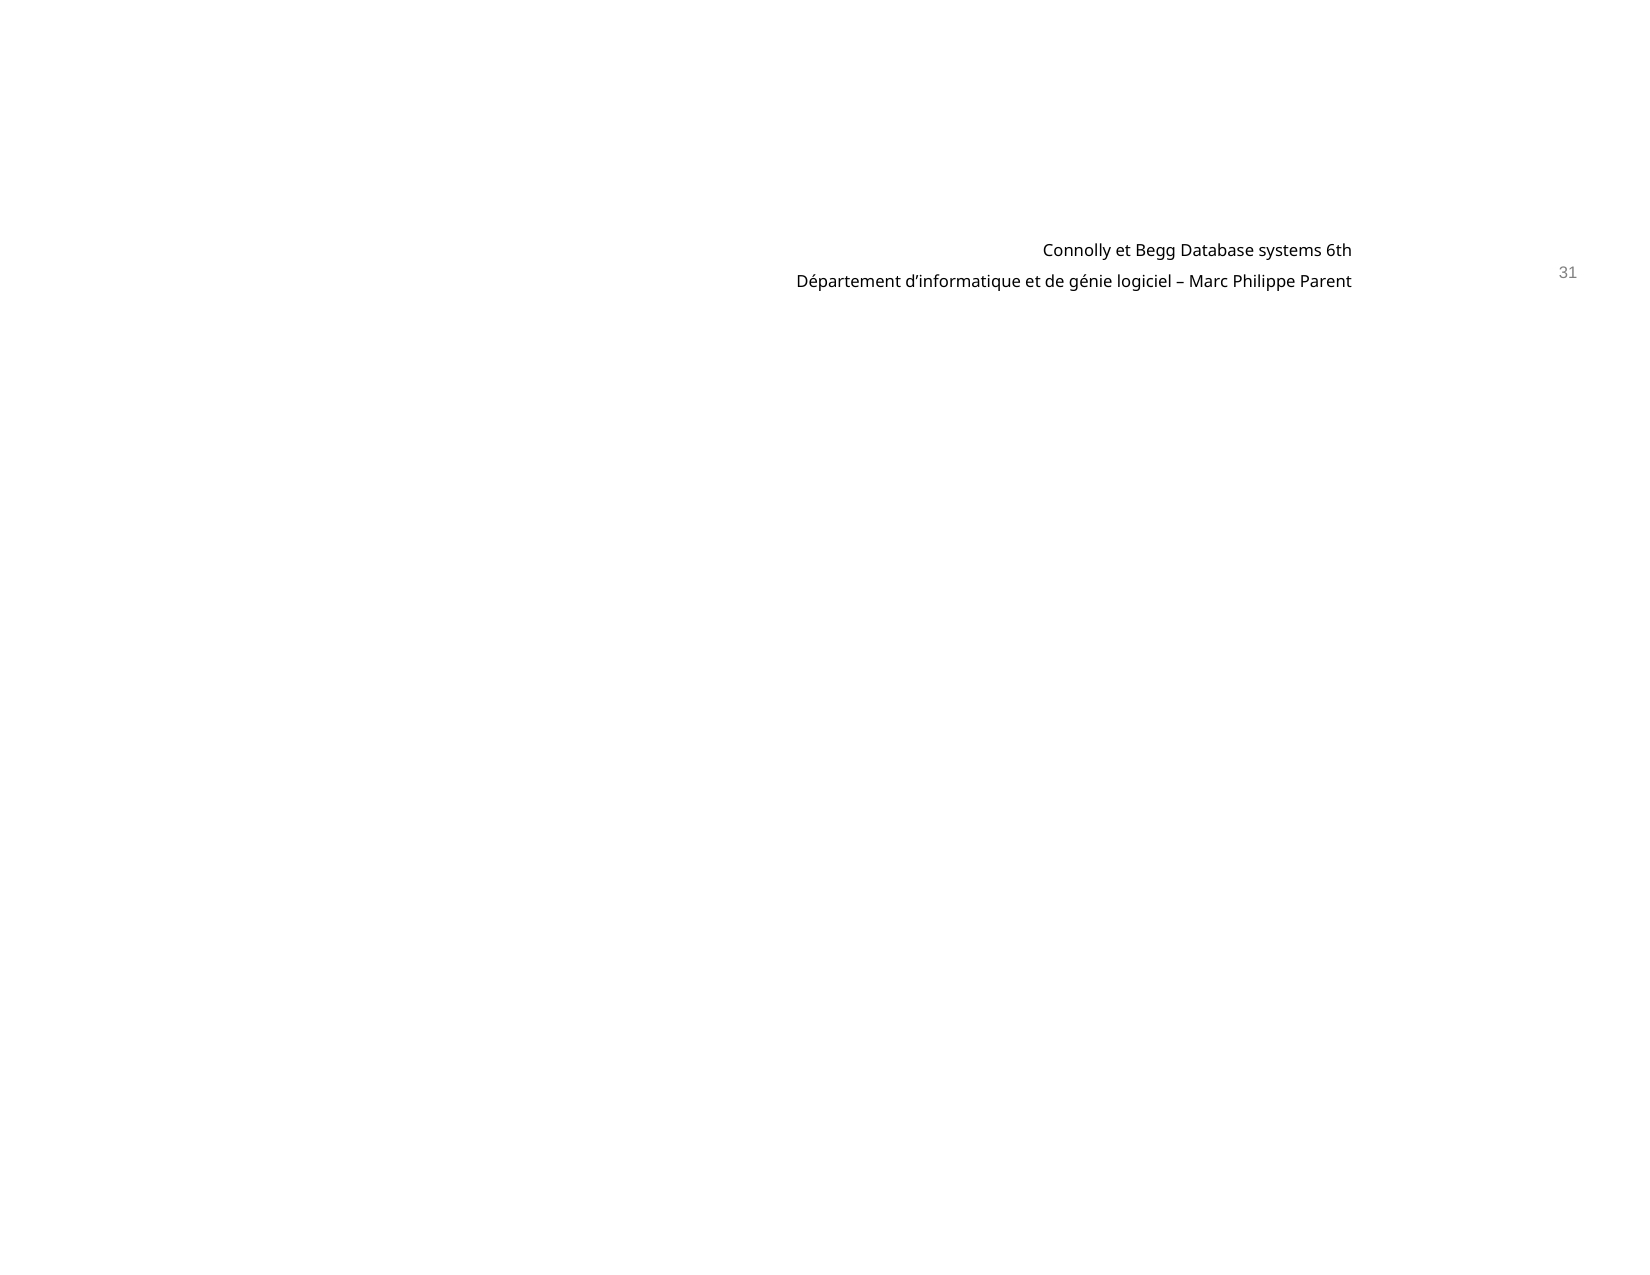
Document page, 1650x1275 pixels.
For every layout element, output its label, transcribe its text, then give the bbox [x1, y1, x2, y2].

table_header 31 [1450, 239, 1577, 282]
table_header Connolly et Begg Database systems 6th [748, 239, 1450, 261]
table_cell Département d’informatique et de génie logiciel – Marc Philippe Parent [748, 261, 1450, 293]
table_cell [1450, 282, 1577, 293]
